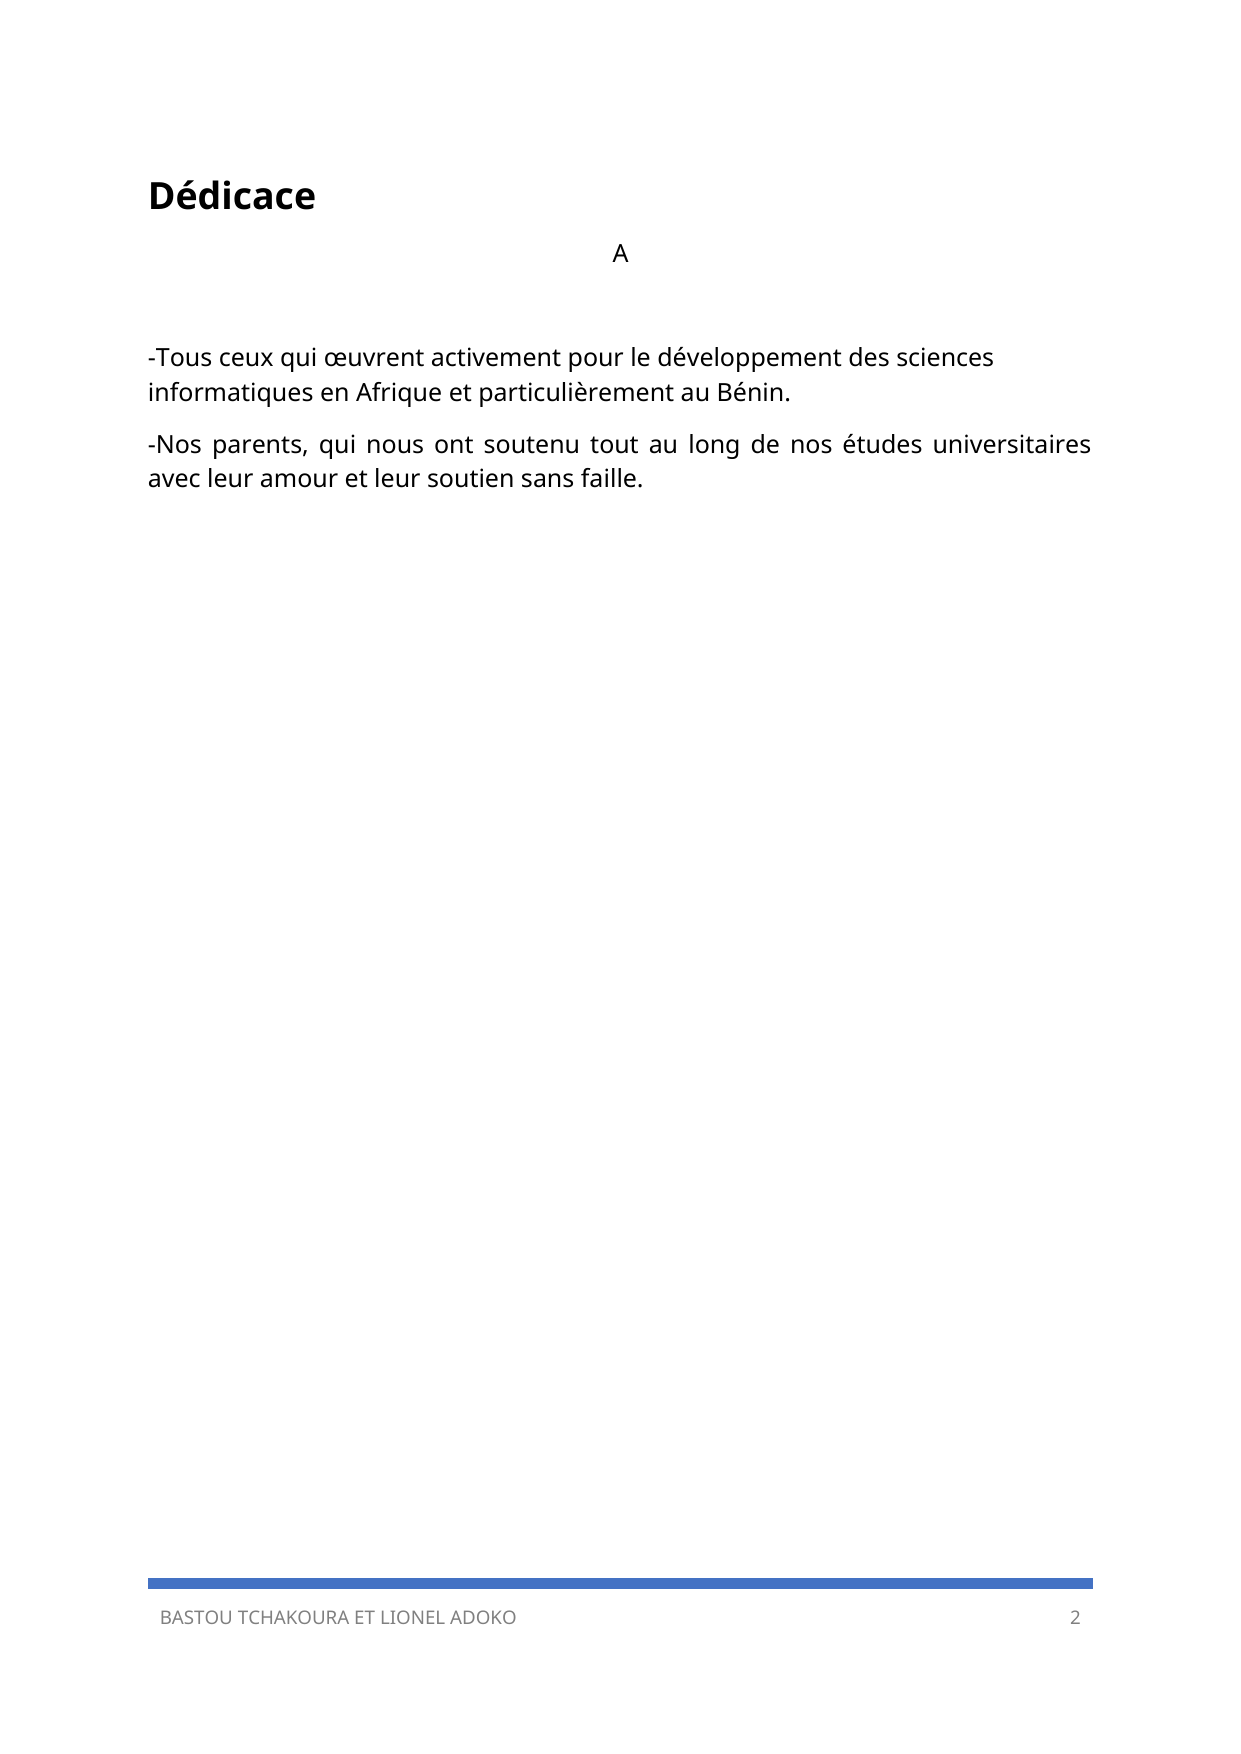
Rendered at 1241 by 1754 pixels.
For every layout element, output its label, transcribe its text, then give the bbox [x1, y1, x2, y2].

text -Nos parents, qui nous ont soutenu tout au long de nos études universitaires avec leur amour et leur soutien sans faille. [148, 427, 1093, 495]
text -Tous ceux qui œuvrent activement pour le développement des sciences informatiques en Afrique et particulièrement au Bénin. [148, 339, 1093, 409]
subtitle Dédicace [148, 170, 1093, 221]
text A [148, 235, 1093, 269]
